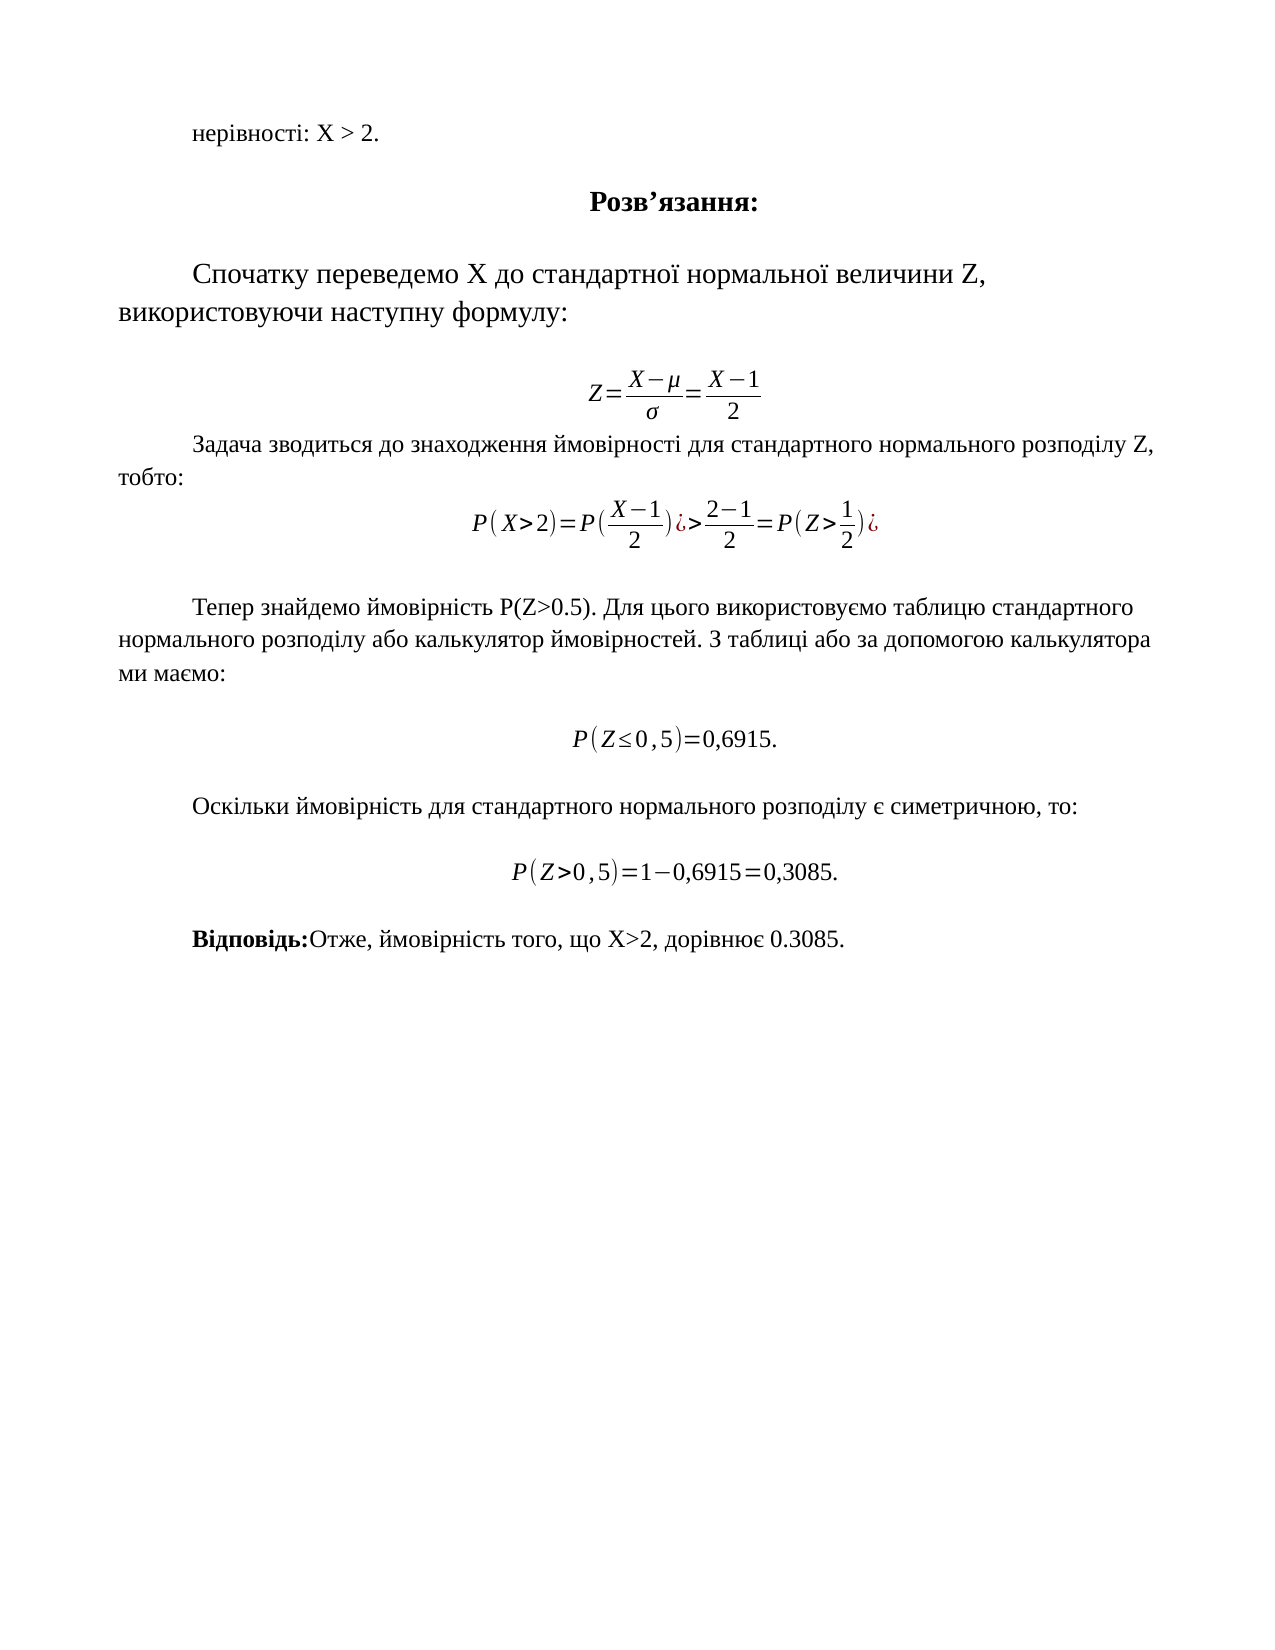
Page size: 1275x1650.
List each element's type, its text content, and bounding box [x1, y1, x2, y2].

text Оскільки ймовірність для стандартного нормального розподілу є симетричною, то: [118, 791, 1157, 820]
text Спочатку переведемо X до стандартної нормальної величини Z, використовуючи наступну формулу: [118, 256, 1157, 328]
text Задача зводиться до знаходження ймовірності для стандартного нормального розподілу Z, тобто: [118, 429, 1157, 491]
text Тепер знайдемо ймовірність P(Z>0.5). Для цього використовуємо таблицю стандартного нормального розподілу або калькулятор ймовірностей. З таблиці або за допомогою калькулятора ми маємо: [118, 592, 1157, 686]
text нерівності: X > 2. [118, 118, 1157, 147]
text Розв’язання: [118, 184, 1157, 218]
text Відповідь:Отже, ймовірність того, що X>2, дорівнює 0.3085. [118, 924, 1157, 953]
